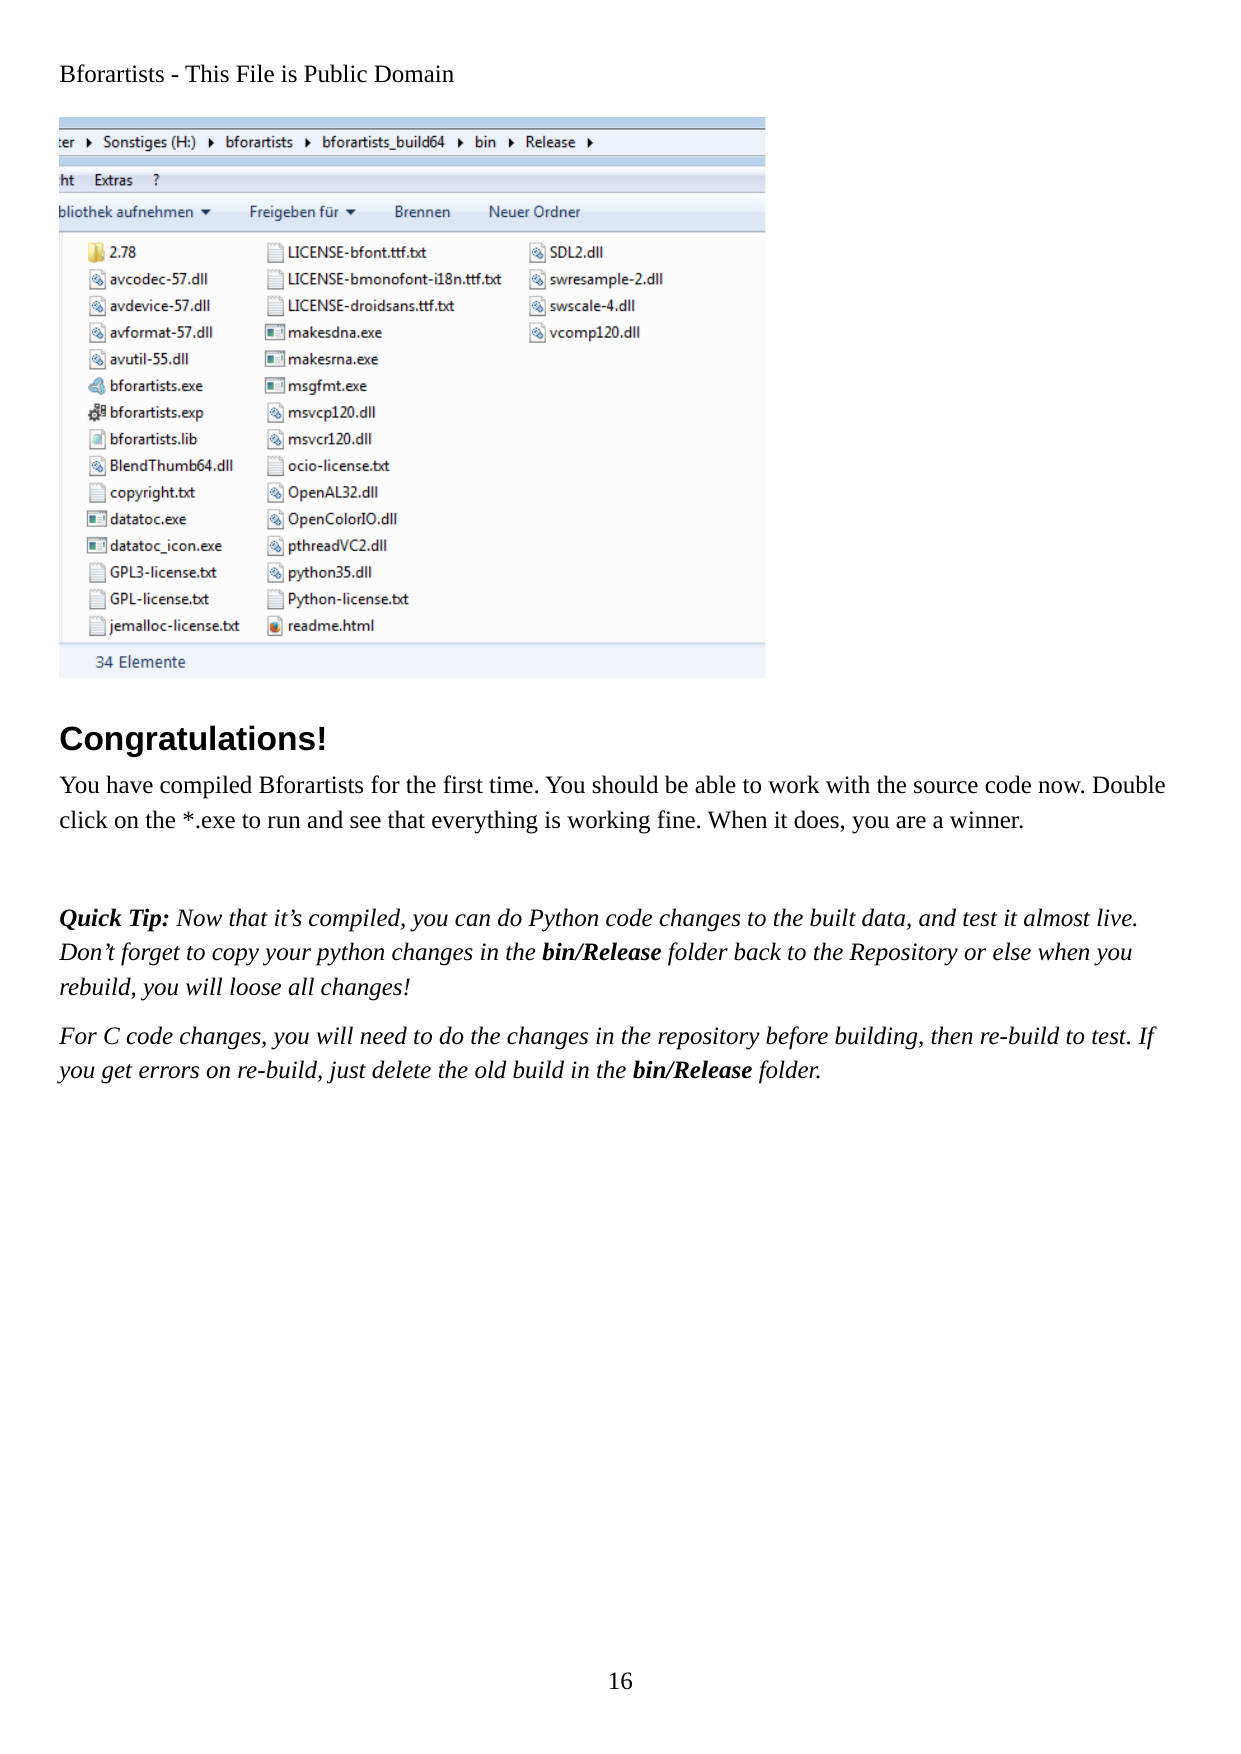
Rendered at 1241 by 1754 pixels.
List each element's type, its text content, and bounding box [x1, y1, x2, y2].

subtitle Congratulations! [59, 719, 1181, 758]
text For C code changes, you will need to do the changes in the repository before building, then re-build to test. If you get errors on re-build, just delete the old build in the bin/Release folder. [59, 1021, 1181, 1084]
text Quick Tip: Now that it’s compiled, you can do Python code changes to the built data, and test it almost live. Don’t forget to copy your python changes in the bin/Release folder back to the Repository or else when you rebuild, you will loose all changes! [59, 903, 1181, 1001]
text You have compiled Bforartists for the first time. You should be able to work with the source code now. Double click on the *.exe to run and see that everything is working fine. When it does, you are a winner. [59, 770, 1181, 833]
picture [59, 117, 766, 678]
